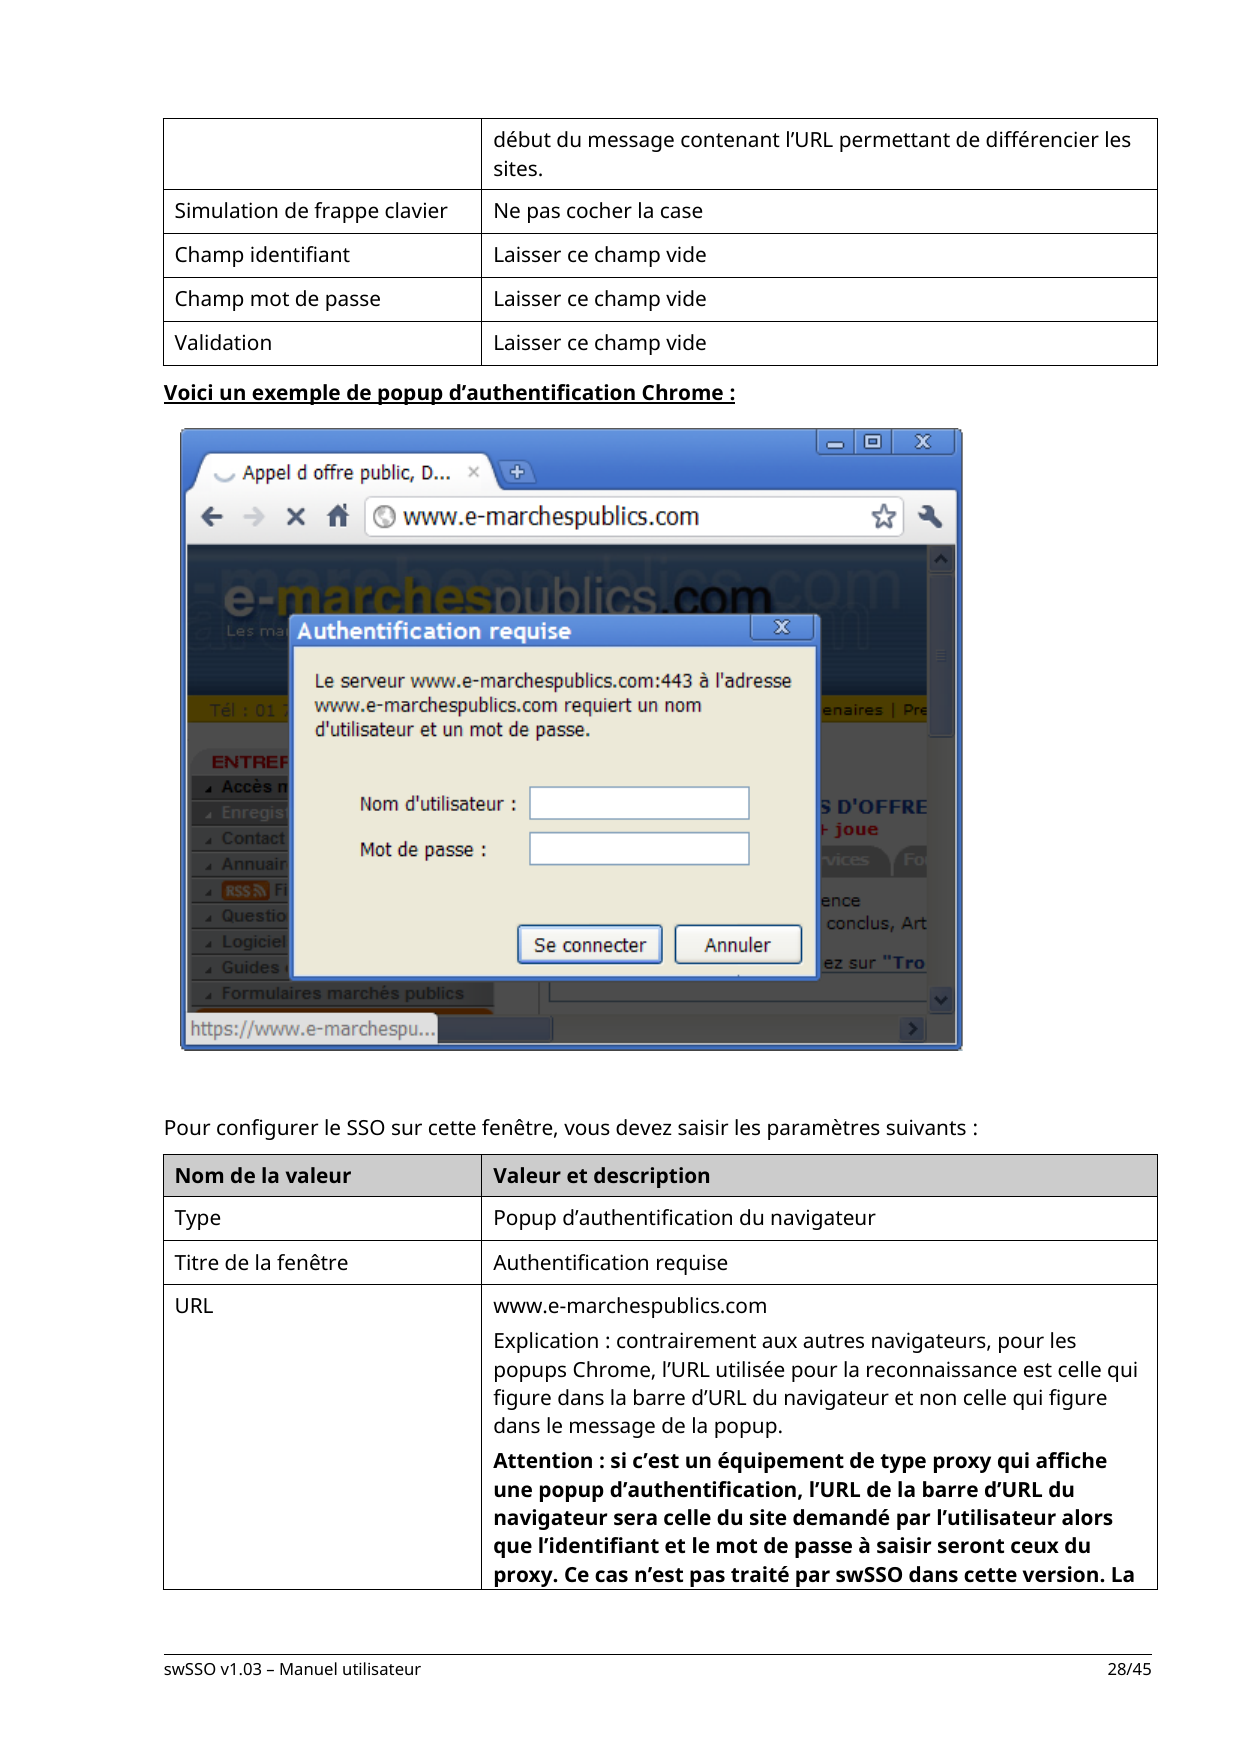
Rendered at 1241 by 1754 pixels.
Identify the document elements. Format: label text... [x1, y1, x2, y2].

table_cell Laisser ce champ vide [482, 322, 1157, 365]
picture [180, 428, 963, 1051]
table_cell Ne pas cocher la case [482, 190, 1157, 233]
table_cell Validation [164, 322, 481, 365]
text Voici un exemple de popup d’authentification Chrome : [164, 378, 1152, 407]
table_cell Champ mot de passe [164, 278, 481, 321]
table_cell URL [164, 1285, 481, 1588]
table_cell Titre de la fenêtre [164, 1241, 481, 1284]
table_cell Laisser ce champ vide [482, 234, 1157, 277]
table_cell [164, 119, 481, 188]
table_cell Simulation de frappe clavier [164, 190, 481, 233]
table_cell Authentification requise [482, 1241, 1157, 1284]
table_cell début du message contenant l’URL permettant de différencier les sites. [482, 119, 1157, 188]
table_cell Type [164, 1197, 481, 1240]
table_cell www.e-marchespublics.com Explication : contrairement aux autres navigateurs, pour les popups Chrome, l’URL utilisée pour la reconnaissance est celle qui figure dans la barre d’URL du navigateur et non celle qui figure dans le message de la popup. Attention : si c’est un équipement de type proxy qui affiche une popup d’authentification, l’URL de la barre d’URL du navigateur sera celle du site demandé par l’utilisateur alors que l’identifiant et le mot de passe à saisir seront ceux du proxy. Ce cas n’est pas traité par swSSO dans cette version. La [482, 1285, 1157, 1588]
table_cell Popup d’authentification du navigateur [482, 1197, 1157, 1240]
table_header Nom de la valeur [164, 1155, 481, 1196]
text Pour configurer le SSO sur cette fenêtre, vous devez saisir les paramètres suivants : [164, 1113, 1152, 1142]
table_cell Champ identifiant [164, 234, 481, 277]
table_header Valeur et description [482, 1155, 1157, 1196]
table_cell Laisser ce champ vide [482, 278, 1157, 321]
